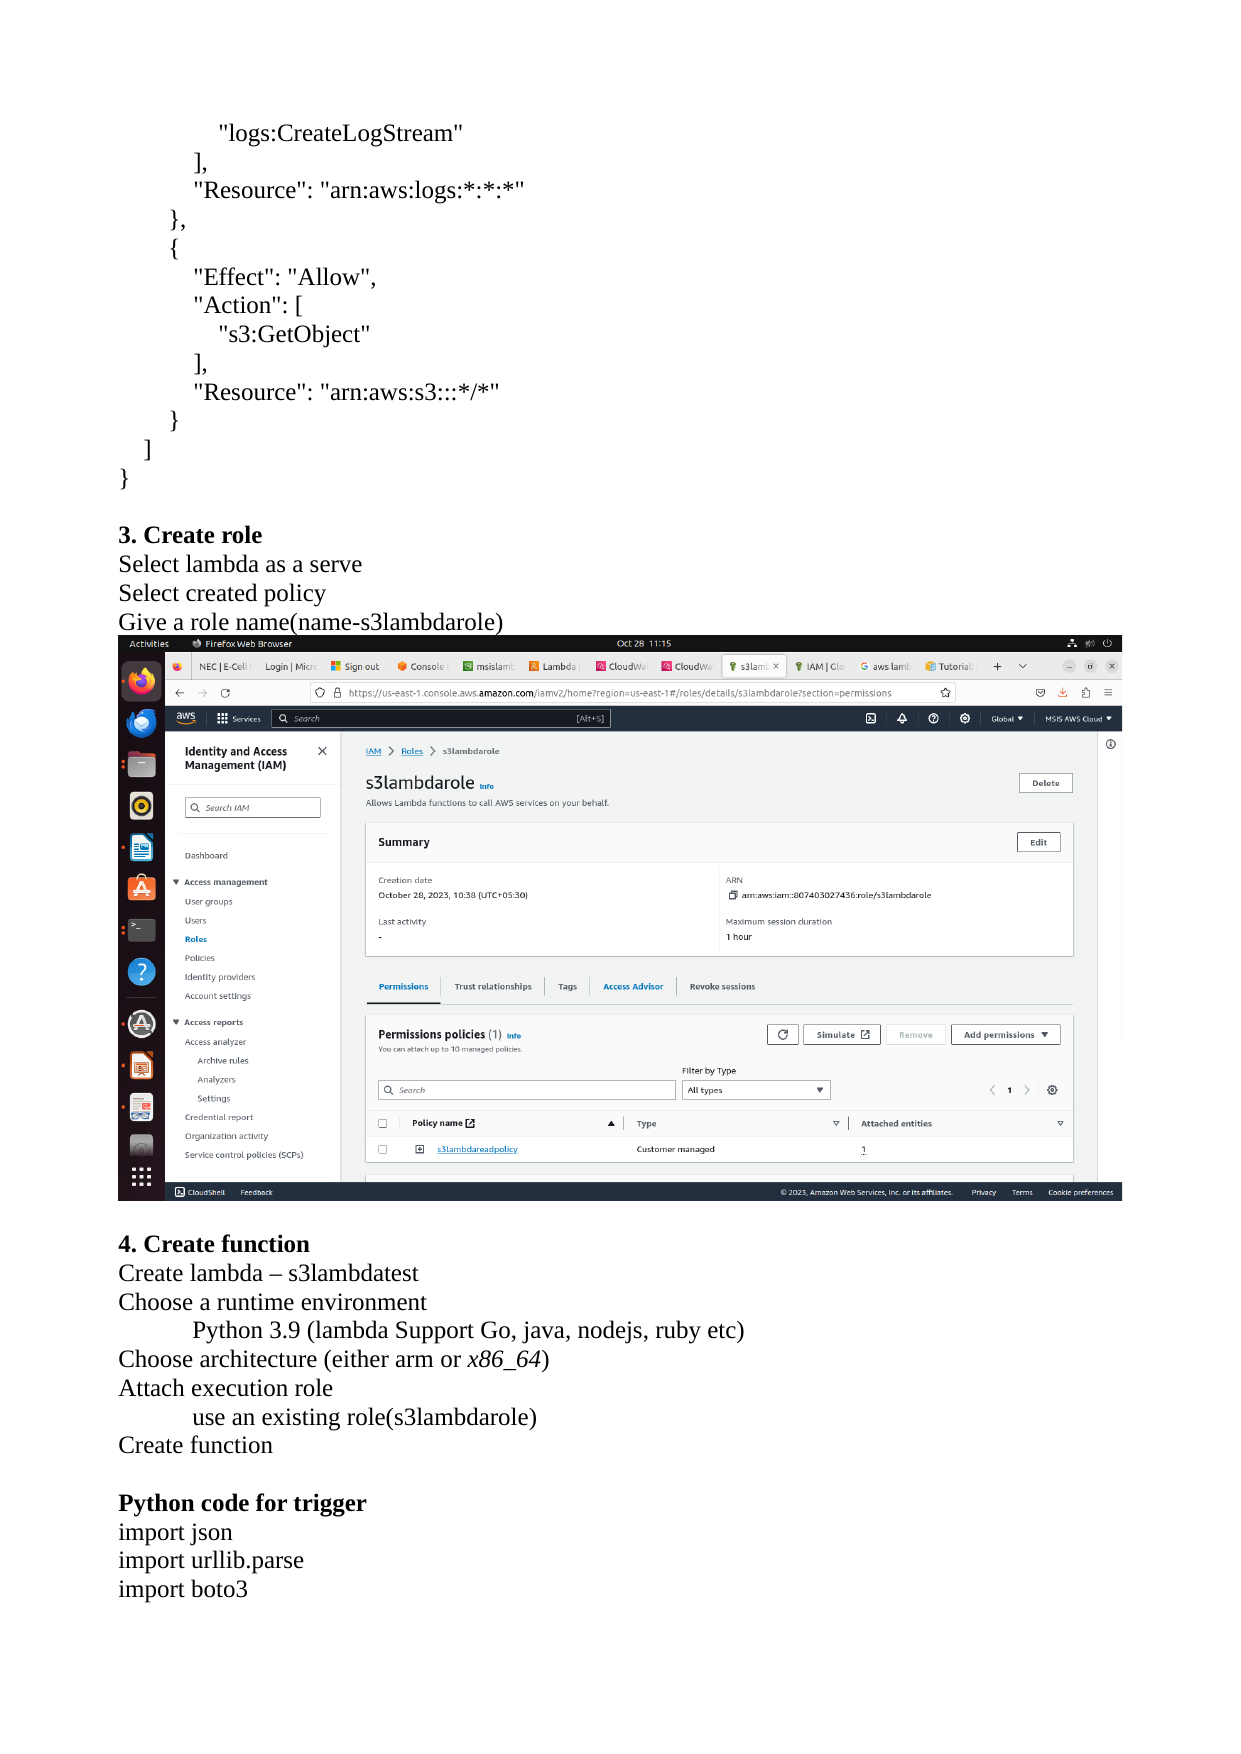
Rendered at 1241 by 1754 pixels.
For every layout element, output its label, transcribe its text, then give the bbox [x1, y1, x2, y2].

text "s3:GetObject" [118, 319, 1122, 348]
text 3. Create role [118, 521, 1122, 549]
text Select lambda as a serve [118, 549, 1122, 578]
text Choose architecture (either arm or x86_64) [118, 1344, 1122, 1373]
text Choose a runtime environment [118, 1287, 1122, 1315]
text ], [118, 348, 1122, 377]
text Attach execution role [118, 1373, 1122, 1402]
text Python 3.9 (lambda Support Go, java, nodejs, ruby etc) [118, 1315, 1122, 1344]
text } [118, 463, 1122, 492]
text Give a role name(name-s3lambdarole) [118, 607, 1122, 635]
text "Action": [ [118, 291, 1122, 319]
text "Resource": "arn:aws:s3:::*/*" [118, 377, 1122, 406]
picture [118, 635, 1123, 1201]
text Select created policy [118, 578, 1122, 607]
text Create function [118, 1430, 1122, 1459]
text import json [118, 1517, 1122, 1545]
text { [118, 233, 1122, 262]
text Python code for trigger [118, 1488, 1122, 1517]
text "logs:CreateLogStream" [118, 118, 1122, 147]
text }, [118, 204, 1122, 233]
text 4. Create function [118, 1229, 1122, 1258]
text Create lambda – s3lambdatest [118, 1258, 1122, 1287]
text "Effect": "Allow", [118, 262, 1122, 291]
text ] [118, 434, 1122, 463]
text ], [118, 147, 1122, 176]
text } [118, 406, 1122, 434]
text import boto3 [118, 1574, 1122, 1603]
text import urllib.parse [118, 1545, 1122, 1574]
text "Resource": "arn:aws:logs:*:*:*" [118, 176, 1122, 204]
text use an existing role(s3lambdarole) [118, 1402, 1122, 1430]
